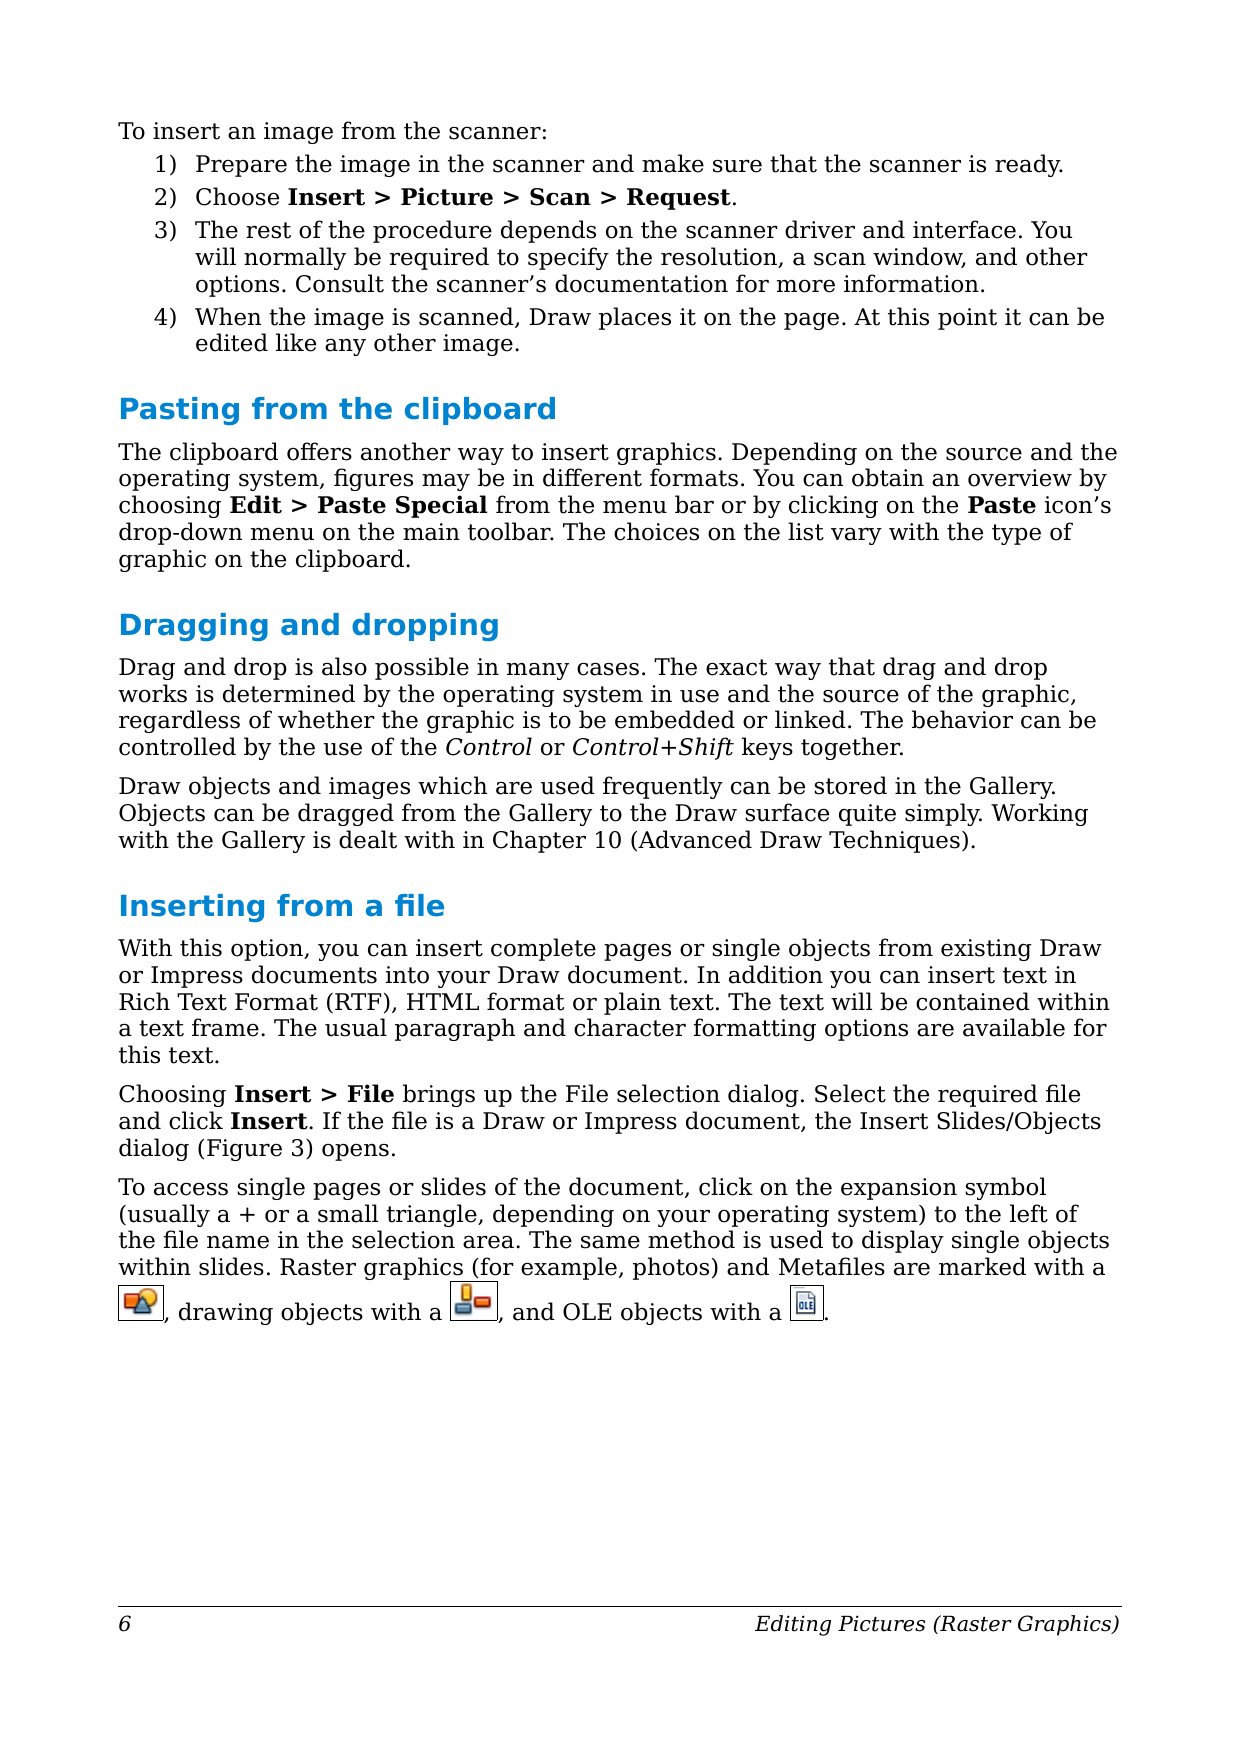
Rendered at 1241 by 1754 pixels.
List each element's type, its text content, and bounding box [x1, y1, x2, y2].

list Prepare the image in the scanner and make sure that the scanner is ready. [177, 151, 1122, 178]
text The clipboard offers another way to insert graphics. Depending on the source and the operating system, figures may be in different formats. You can obtain an overview by choosing Edit > Paste Special from the menu bar or by clicking on the Paste icon’s drop-down menu on the main toolbar. The choices on the list vary with the type of graphic on the clipboard. [118, 439, 1122, 572]
text Draw objects and images which are used frequently can be stored in the Gallery. Objects can be dragged from the Gallery to the Draw surface quite simply. Working with the Gallery is dealt with in Chapter 10 (Advanced Draw Techniques). [118, 773, 1122, 853]
picture [792, 1287, 820, 1317]
subtitle Dragging and dropping [118, 608, 1122, 642]
subtitle Inserting from a file [118, 889, 1122, 923]
text Choosing Insert > File brings up the File selection dialog. Select the required file and click Insert. If the file is a Draw or Impress document, the Insert Slides/Objects dialog (Figure 3) opens. [118, 1081, 1122, 1162]
list The rest of the procedure depends on the scanner driver and interface. You will normally be required to specify the resolution, a scan window, and other options. Consult the scanner’s documentation for more information. [177, 217, 1122, 297]
list To insert an image from the scanner: [118, 118, 1122, 145]
list Choose Insert > Picture > Scan > Request. [177, 184, 1122, 211]
text To access single pages or slides of the document, click on the expansion symbol (usually a + or a small triangle, depending on your operating system) to the left of the file name in the selection area. The same method is used to display single objects within slides. Raster graphics (for example, photos) and Metafiles are marked with a , drawing objects with a , and OLE objects with a . [118, 1174, 1122, 1325]
subtitle Pasting from the clipboard [118, 392, 1122, 426]
picture [121, 1287, 161, 1317]
text With this option, you can insert complete pages or single objects from existing Draw or Impress documents into your Draw document. In addition you can insert text in Rich Text Format (RTF), HTML format or plain text. The text will be contained within a text frame. The usual paragraph and character formatting options are available for this text. [118, 935, 1122, 1069]
list When the image is scanned, Draw places it on the page. At this point it can be edited like any other image. [177, 304, 1122, 357]
text Drag and drop is also possible in many cases. The exact way that drag and drop works is determined by the operating system in use and the source of the graphic, regardless of whether the graphic is to be embedded or linked. The behavior can be controlled by the use of the Control or Control+Shift keys together. [118, 654, 1122, 761]
picture [451, 1282, 497, 1320]
